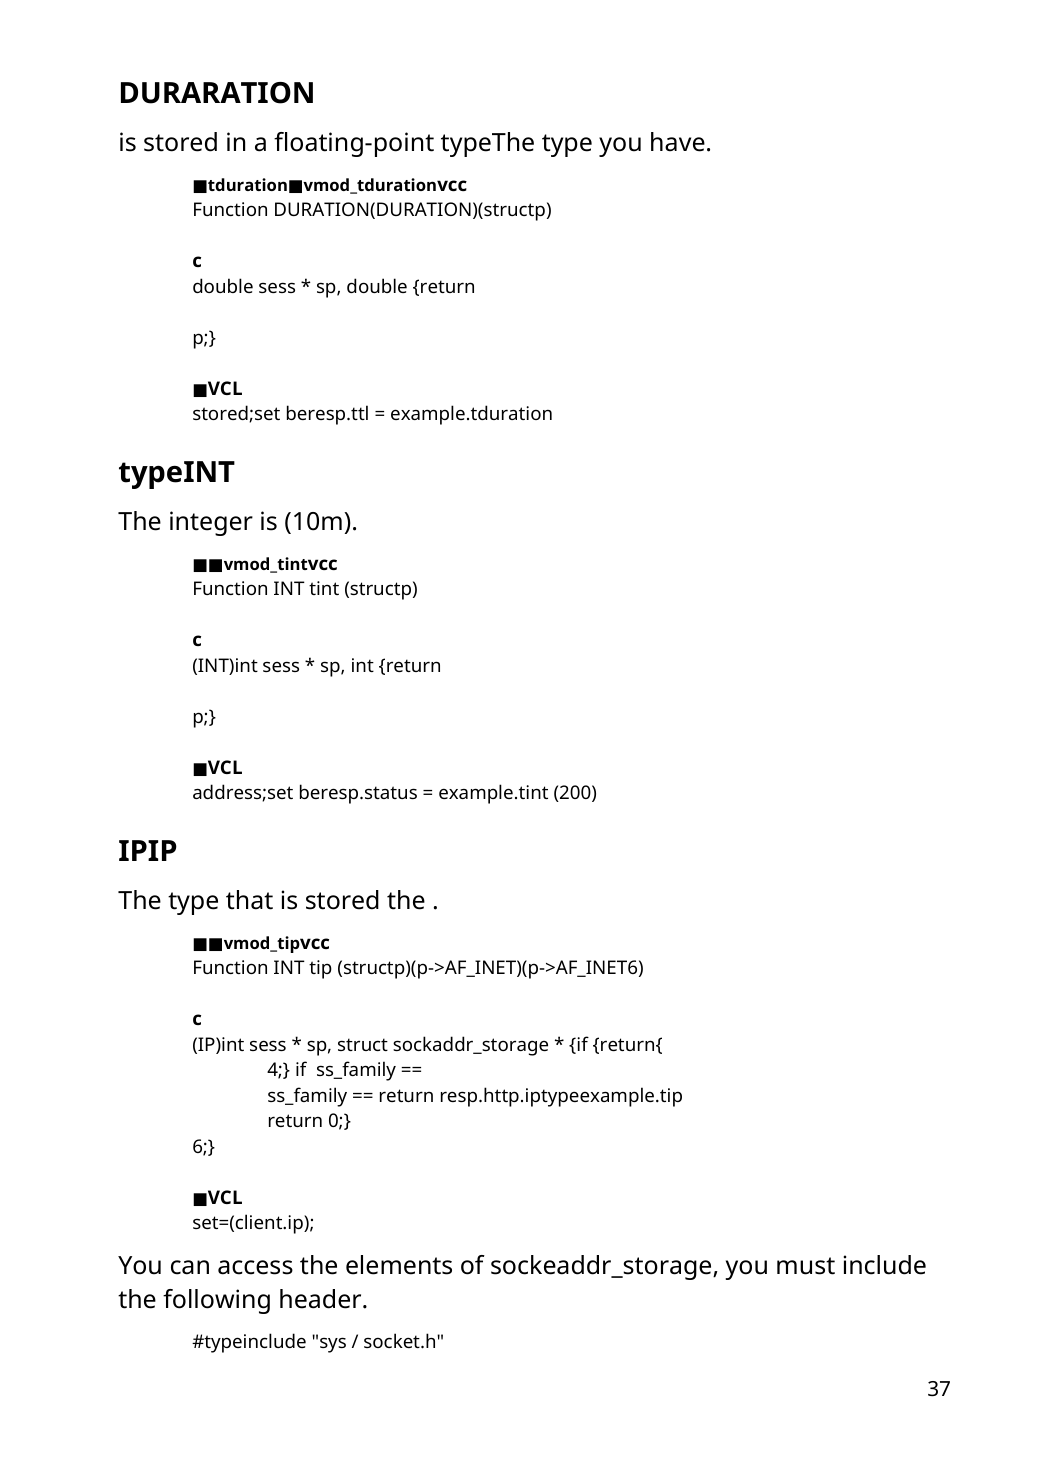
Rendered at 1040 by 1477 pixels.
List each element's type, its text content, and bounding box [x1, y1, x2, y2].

subtitle DURARATION [118, 72, 951, 112]
subtitle IPIP [118, 830, 951, 870]
text ■tduration■vmod_tdurationvcc Function DURATION(DURATION)(structp) c double sess * sp, double {return p;} ■VCL stored;set beresp.ttl = example.tduration [192, 171, 951, 426]
text is stored in a floating-point typeThe type you have. [118, 124, 951, 158]
text ■■vmod_tipvcc Function INT tip (structp)(p->AF_INET)(p->AF_INET6) c (IP)int sess * sp, struct sockaddr_storage * {if {return{ 4;} if ss_family == ss_family == return resp.http.iptypeexample.tip return 0;} 6;} ■VCL set=(client.ip); [192, 929, 951, 1235]
text ■■vmod_tintvcc Function INT tint (structp) c (INT)int sess * sp, int {return p;} ■VCL address;set beresp.status = example.tint (200) [192, 550, 951, 805]
subtitle typeINT [118, 451, 951, 491]
text The integer is (10m). [118, 503, 951, 537]
text The type that is stored the . [118, 882, 951, 916]
text #typeinclude "sys / socket.h" [192, 1328, 951, 1354]
text You can access the elements of sockeaddr_storage, you must include the following header. [118, 1248, 951, 1316]
